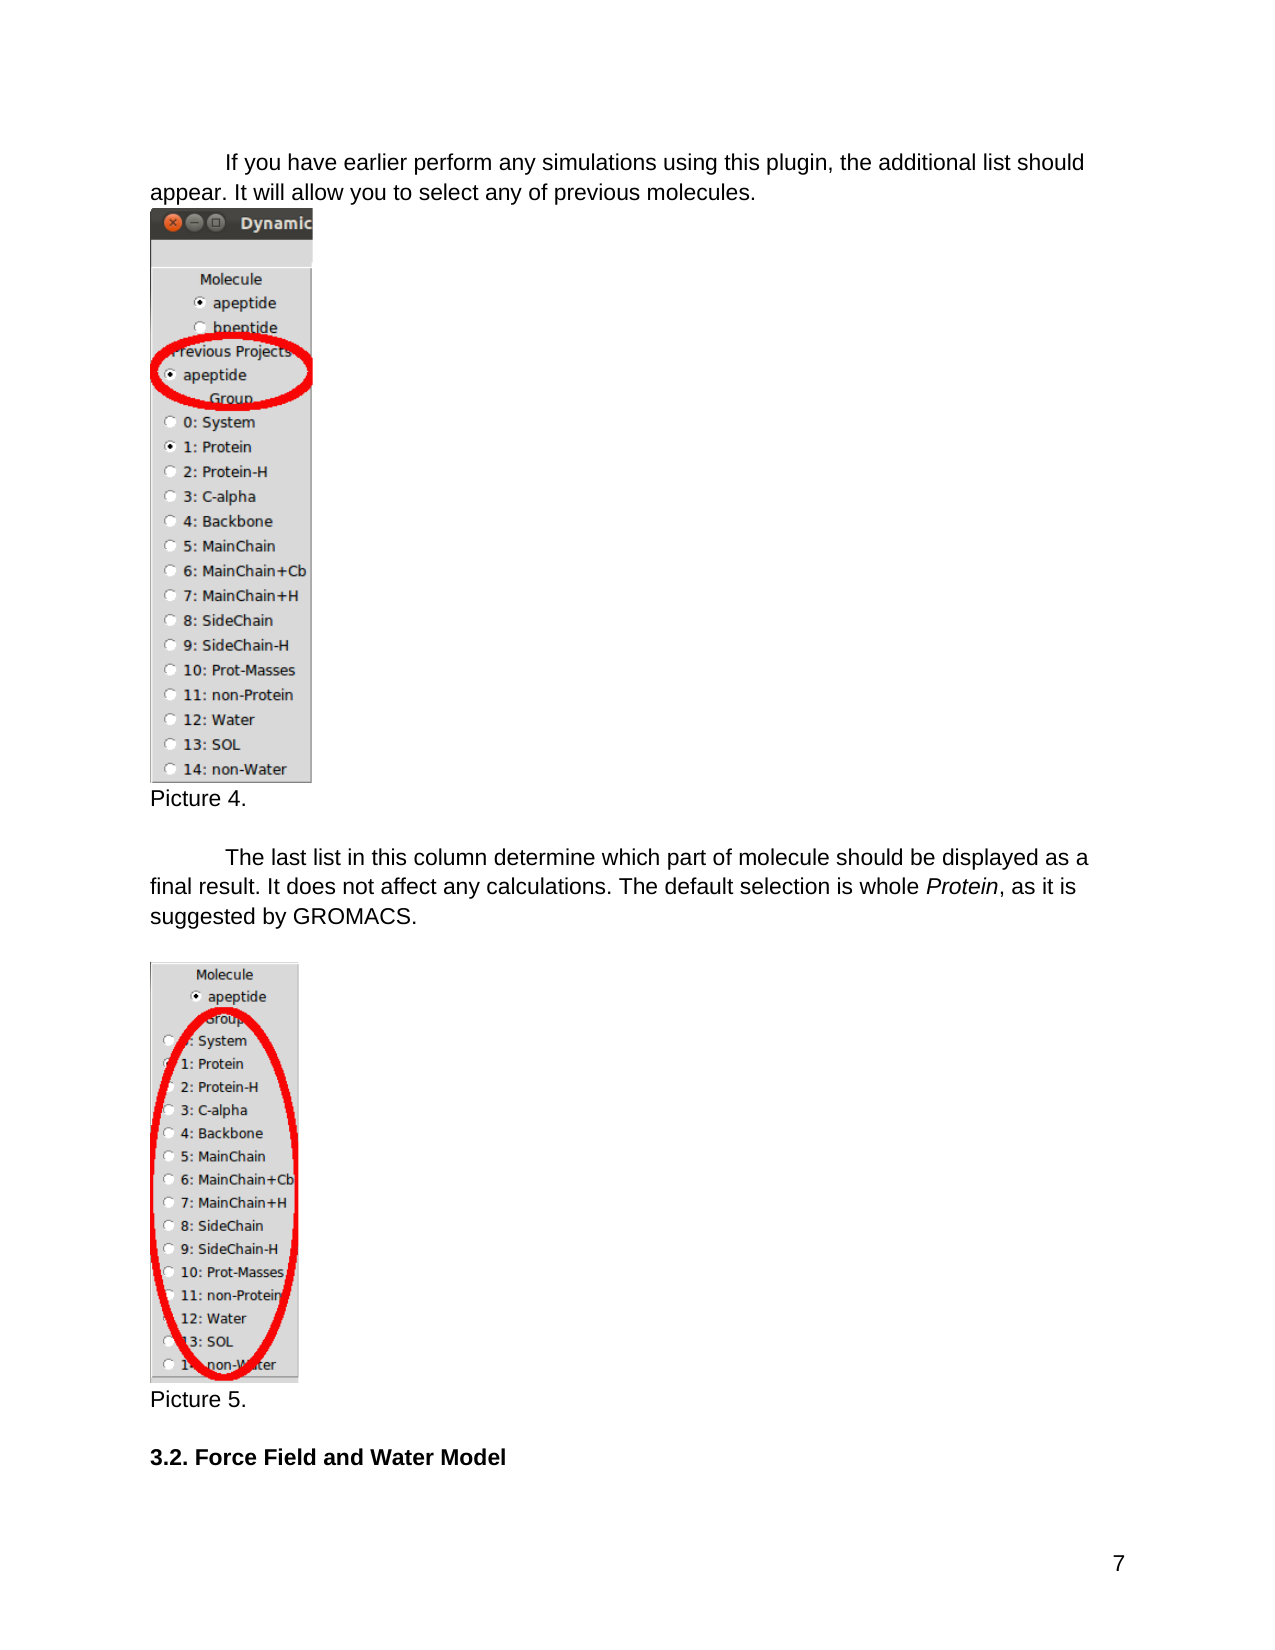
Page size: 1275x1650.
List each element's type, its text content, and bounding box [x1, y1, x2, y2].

text Picture 4. [150, 786, 1125, 812]
text Picture 5. [150, 1386, 1125, 1412]
picture [150, 208, 313, 783]
text 3.2. Force Field and Water Model [150, 1445, 1125, 1471]
text If you have earlier perform any simulations using this plugin, the additional list should appear. It will allow you to select any of previous molecules. [150, 150, 1125, 205]
text The last list in this column determine which part of molecule should be displayed as a final result. It does not affect any calculations. The default selection is whole Protein, as it is suggested by GROMACS. [150, 845, 1125, 929]
picture [150, 962, 299, 1383]
